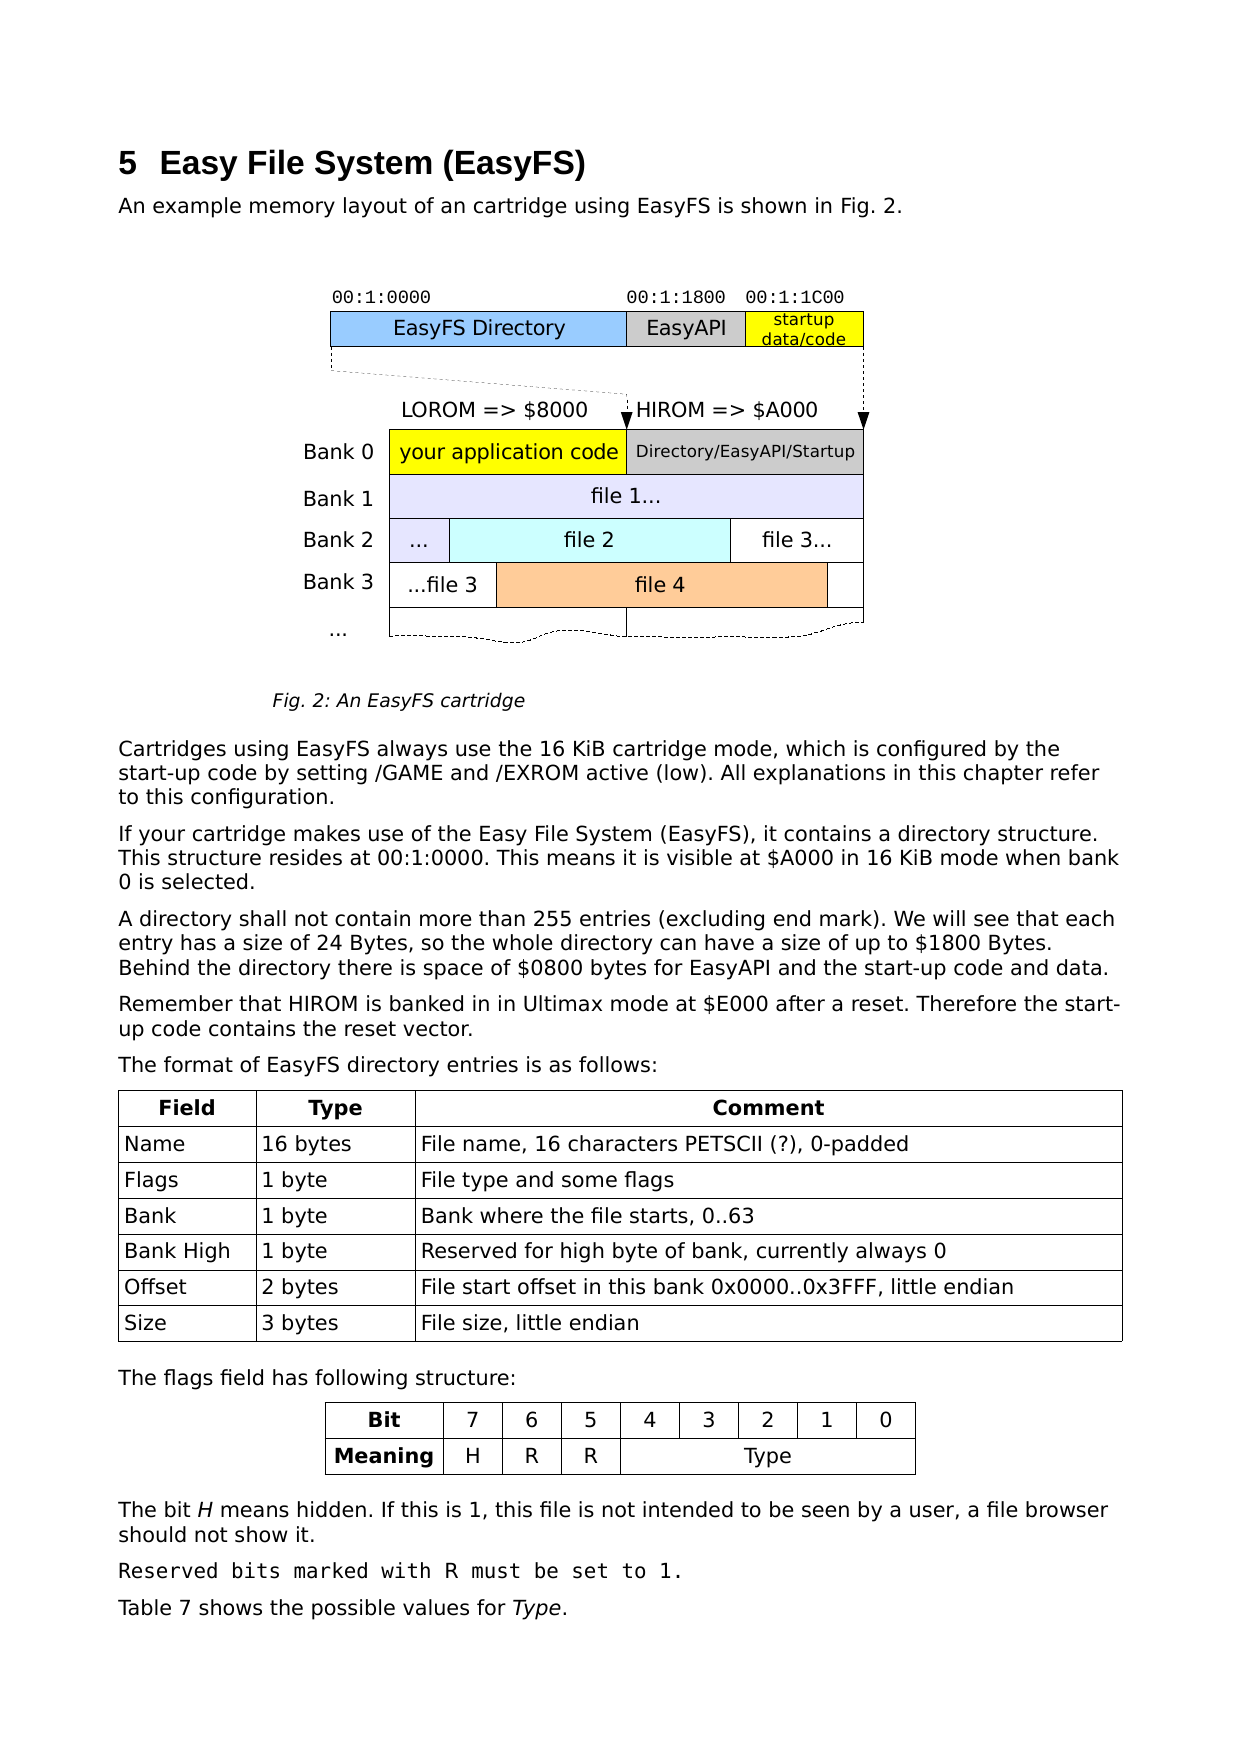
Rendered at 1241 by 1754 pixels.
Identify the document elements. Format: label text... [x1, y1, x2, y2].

text An example memory layout of an cartridge using EasyFS is shown in Fig. 2. [118, 194, 1122, 218]
table_cell Size [119, 1306, 256, 1341]
table_cell File name, 16 characters PETSCII (?), 0-padded [416, 1127, 1122, 1162]
table_header 1 [798, 1403, 856, 1438]
table_cell Bank [119, 1199, 256, 1234]
table_header 0 [857, 1403, 915, 1438]
table_header 2 [739, 1403, 797, 1438]
text Fig. 2: An EasyFS cartridge [272, 268, 968, 712]
table_cell 16 bytes [257, 1127, 415, 1162]
table_header 6 [503, 1403, 561, 1438]
table_cell Reserved for high byte of bank, currently always 0 [416, 1235, 1122, 1269]
text Cartridges using EasyFS always use the 16 KiB cartridge mode, which is configured by the start-up code by setting /GAME and /EXROM active (low). All explanations in this chapter refer to this configuration. [118, 737, 1122, 809]
table_cell Type [621, 1439, 915, 1474]
table_cell Offset [119, 1271, 256, 1305]
table_header 4 [621, 1403, 679, 1438]
table_header 7 [444, 1403, 502, 1438]
table_cell Bank High [119, 1235, 256, 1269]
text Remember that HIROM is banked in in Ultimax mode at $E000 after a reset. Therefore the start-up code contains the reset vector. [118, 992, 1122, 1041]
text The flags field has following structure: [118, 1366, 1122, 1390]
table_header 5 [562, 1403, 620, 1438]
subtitle Easy File System (EasyFS) [118, 143, 1122, 182]
table_header Type [257, 1091, 415, 1126]
table_cell 3 bytes [257, 1306, 415, 1341]
table_cell 1 byte [257, 1199, 415, 1234]
text Reserved bits marked with R must be set to 1. [118, 1559, 1122, 1584]
table_cell 2 bytes [257, 1271, 415, 1305]
table_cell R [562, 1439, 620, 1474]
table_cell File type and some flags [416, 1163, 1122, 1198]
table_header Bit [326, 1403, 443, 1438]
text The format of EasyFS directory entries is as follows: [118, 1053, 1122, 1078]
table_cell Bank where the file starts, 0..63 [416, 1199, 1122, 1234]
table_cell H [444, 1439, 502, 1474]
table_cell R [503, 1439, 561, 1474]
text The bit H means hidden. If this is 1, this file is not intended to be seen by a user, a file browser should not show it. [118, 1498, 1122, 1547]
text If your cartridge makes use of the Easy File System (EasyFS), it contains a directory structure. This structure resides at 00:1:0000. This means it is visible at $A000 in 16 KiB mode when bank 0 is selected. [118, 822, 1122, 895]
table_cell Name [119, 1127, 256, 1162]
table_cell Flags [119, 1163, 256, 1198]
table_cell Meaning [326, 1439, 443, 1474]
table_header Field [119, 1091, 256, 1126]
text A directory shall not contain more than 255 entries (excluding end mark). We will see that each entry has a size of 24 Bytes, so the whole directory can have a size of up to $1800 Bytes. Behind the directory there is space of $0800 bytes for EasyAPI and the start-up code and data. [118, 907, 1122, 980]
table_header Comment [416, 1091, 1122, 1126]
table_cell 1 byte [257, 1235, 415, 1269]
text Table 7 shows the possible values for Type. [118, 1596, 1122, 1620]
table_cell 1 byte [257, 1163, 415, 1198]
table_header 3 [680, 1403, 738, 1438]
table_cell File size, little endian [416, 1306, 1122, 1341]
table_cell File start offset in this bank 0x0000..0x3FFF, little endian [416, 1271, 1122, 1305]
